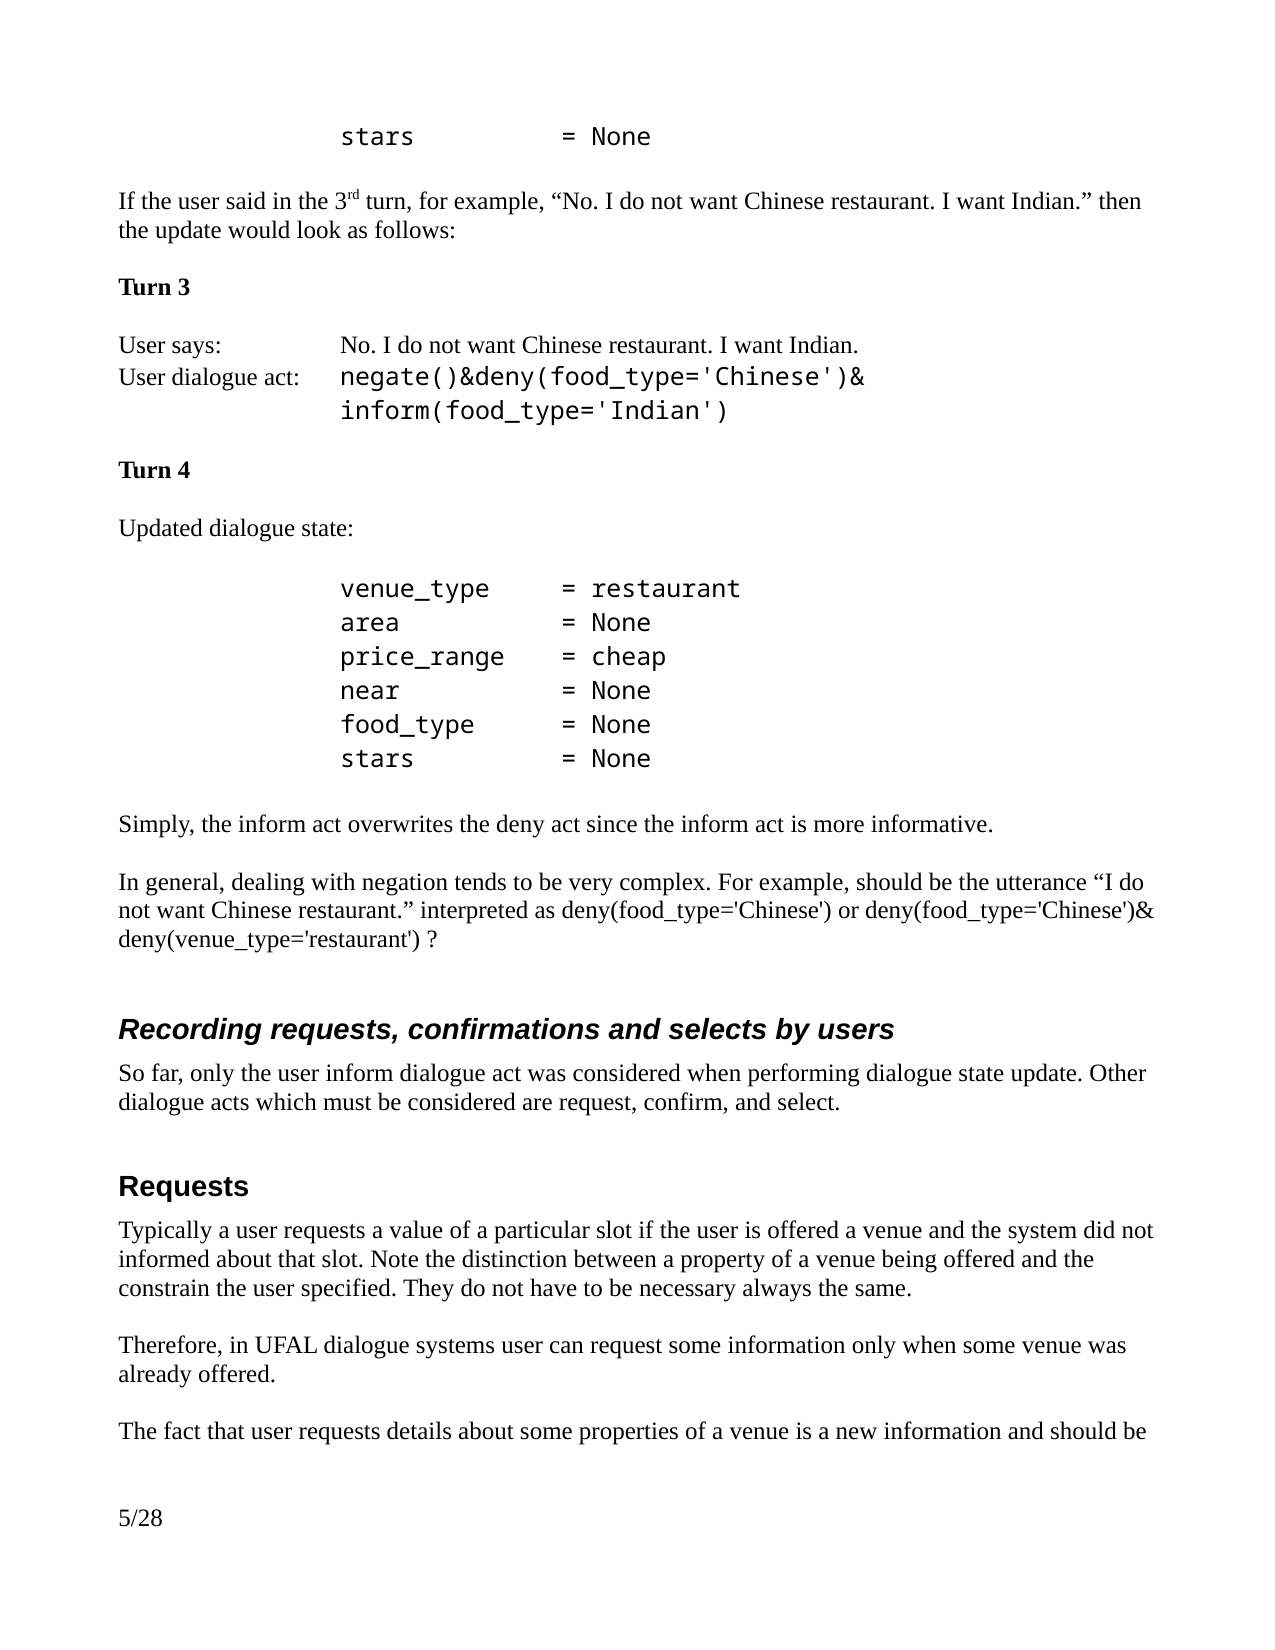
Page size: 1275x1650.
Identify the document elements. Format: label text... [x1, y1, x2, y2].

text price_range = cheap [118, 639, 1157, 673]
text stars = None [118, 741, 1157, 775]
text Updated dialogue state: [118, 513, 1157, 542]
text In general, dealing with negation tends to be very complex. For example, should be the utterance “I do not want Chinese restaurant.” interpreted as deny(food_type='Chinese') or deny(food_type='Chinese')& deny(venue_type='restaurant') ? [118, 867, 1157, 953]
text near = None [118, 673, 1157, 707]
text If the user said in the 3rd turn, for example, “No. I do not want Chinese restaurant. I want Indian.” then the update would look as follows: [118, 186, 1157, 244]
text inform(food_type='Indian') [118, 393, 1157, 427]
text Therefore, in UFAL dialogue systems user can request some information only when some venue was already offered. [118, 1330, 1157, 1388]
text Turn 4 [118, 456, 1157, 484]
text area = None [118, 605, 1157, 639]
text User dialogue act: negate()&deny(food_type='Chinese')& [118, 359, 1157, 393]
text Typically a user requests a value of a particular slot if the user is offered a venue and the system did not informed about that slot. Note the distinction between a property of a venue being offered and the constrain the user specified. They do not have to be necessary always the same. [118, 1215, 1157, 1301]
subtitle Recording requests, confirmations and selects by users [118, 1012, 1157, 1045]
text So far, only the user inform dialogue act was considered when performing dialogue state update. Other dialogue acts which must be considered are request, confirm, and select. [118, 1058, 1157, 1115]
text food_type = None [118, 707, 1157, 741]
subtitle Requests [118, 1169, 1157, 1203]
text Turn 3 [118, 272, 1157, 301]
text stars = None [118, 118, 1157, 152]
text User says: No. I do not want Chinese restaurant. I want Indian. [118, 330, 1157, 359]
text The fact that user requests details about some properties of a venue is a new information and should be [118, 1416, 1157, 1445]
text venue_type = restaurant [118, 571, 1157, 605]
text Simply, the inform act overwrites the deny act since the inform act is more informative. [118, 809, 1157, 838]
